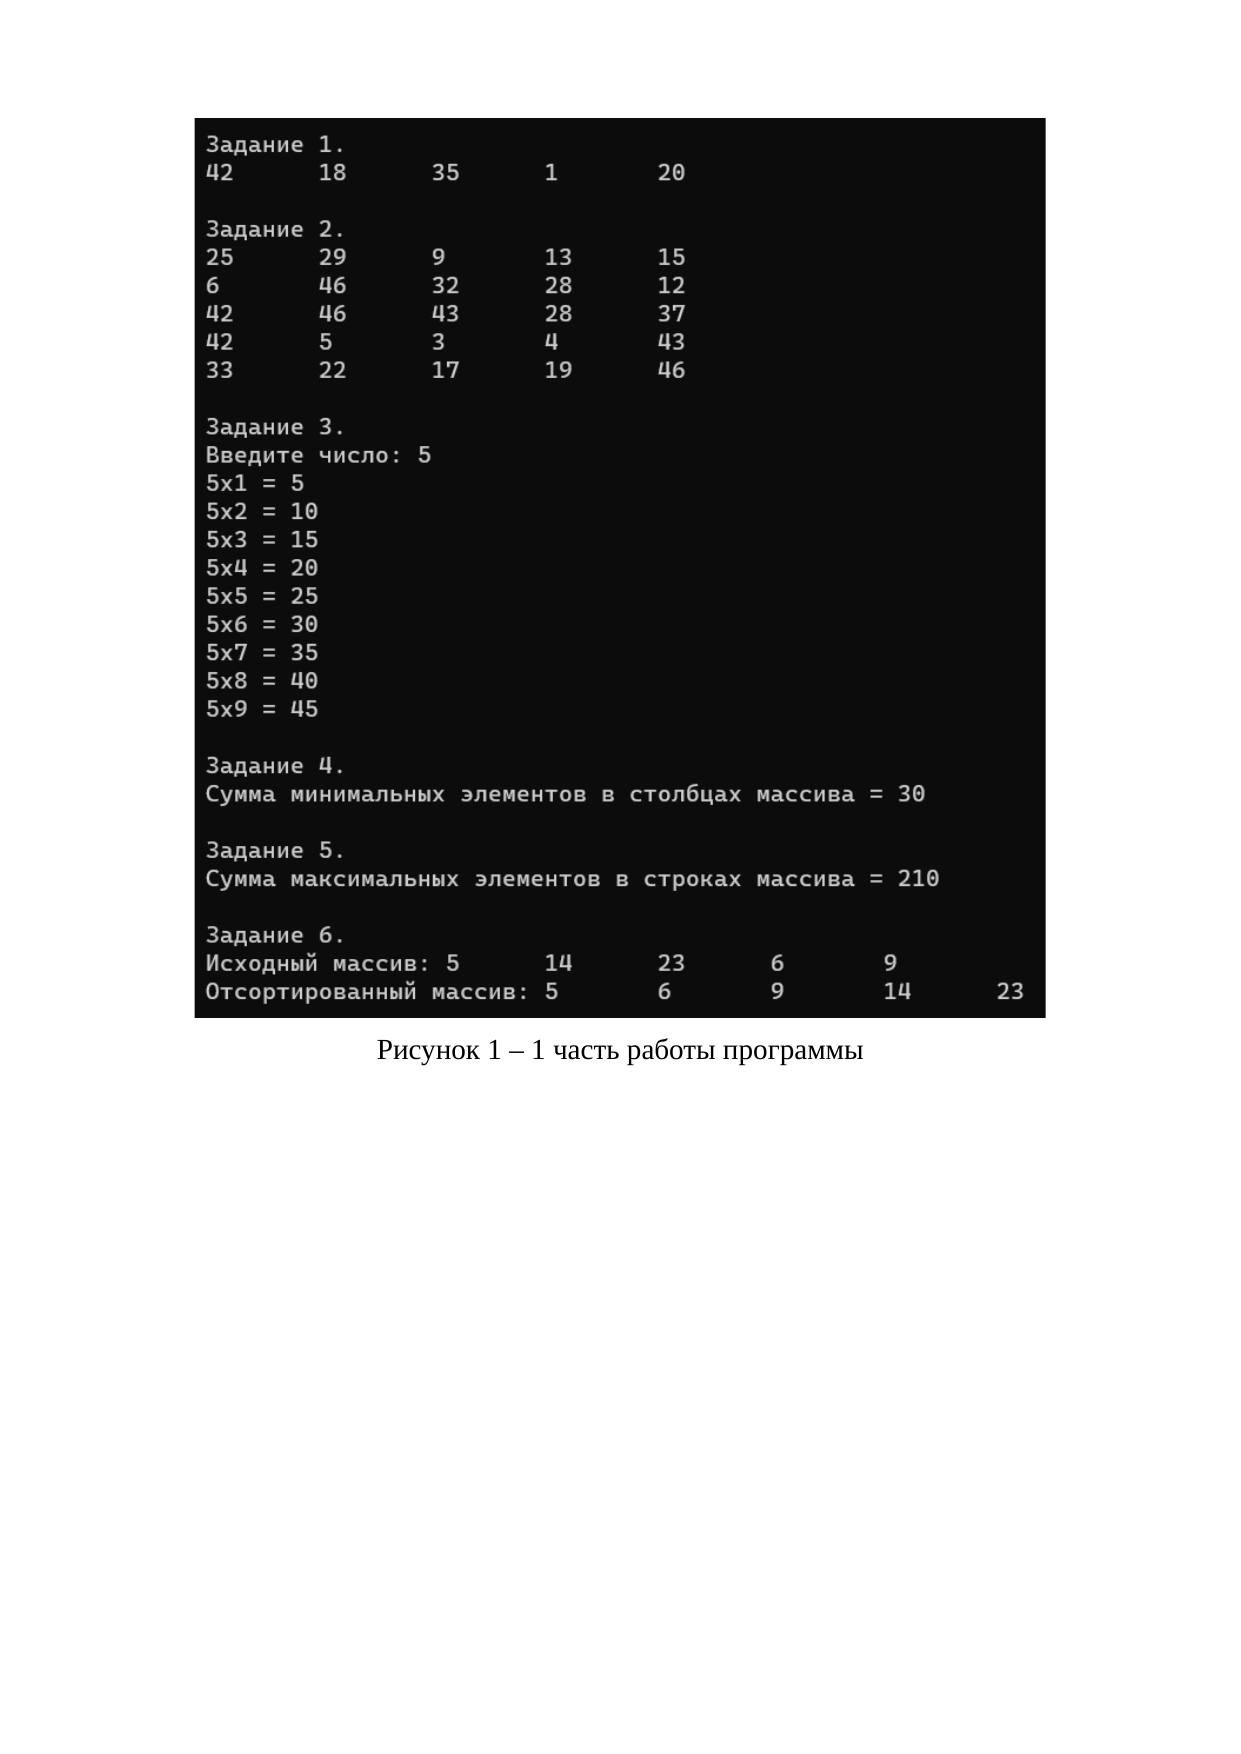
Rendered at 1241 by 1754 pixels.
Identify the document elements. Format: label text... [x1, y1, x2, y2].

text Рисунок 1 – 1 часть работы программы [118, 1032, 1122, 1065]
